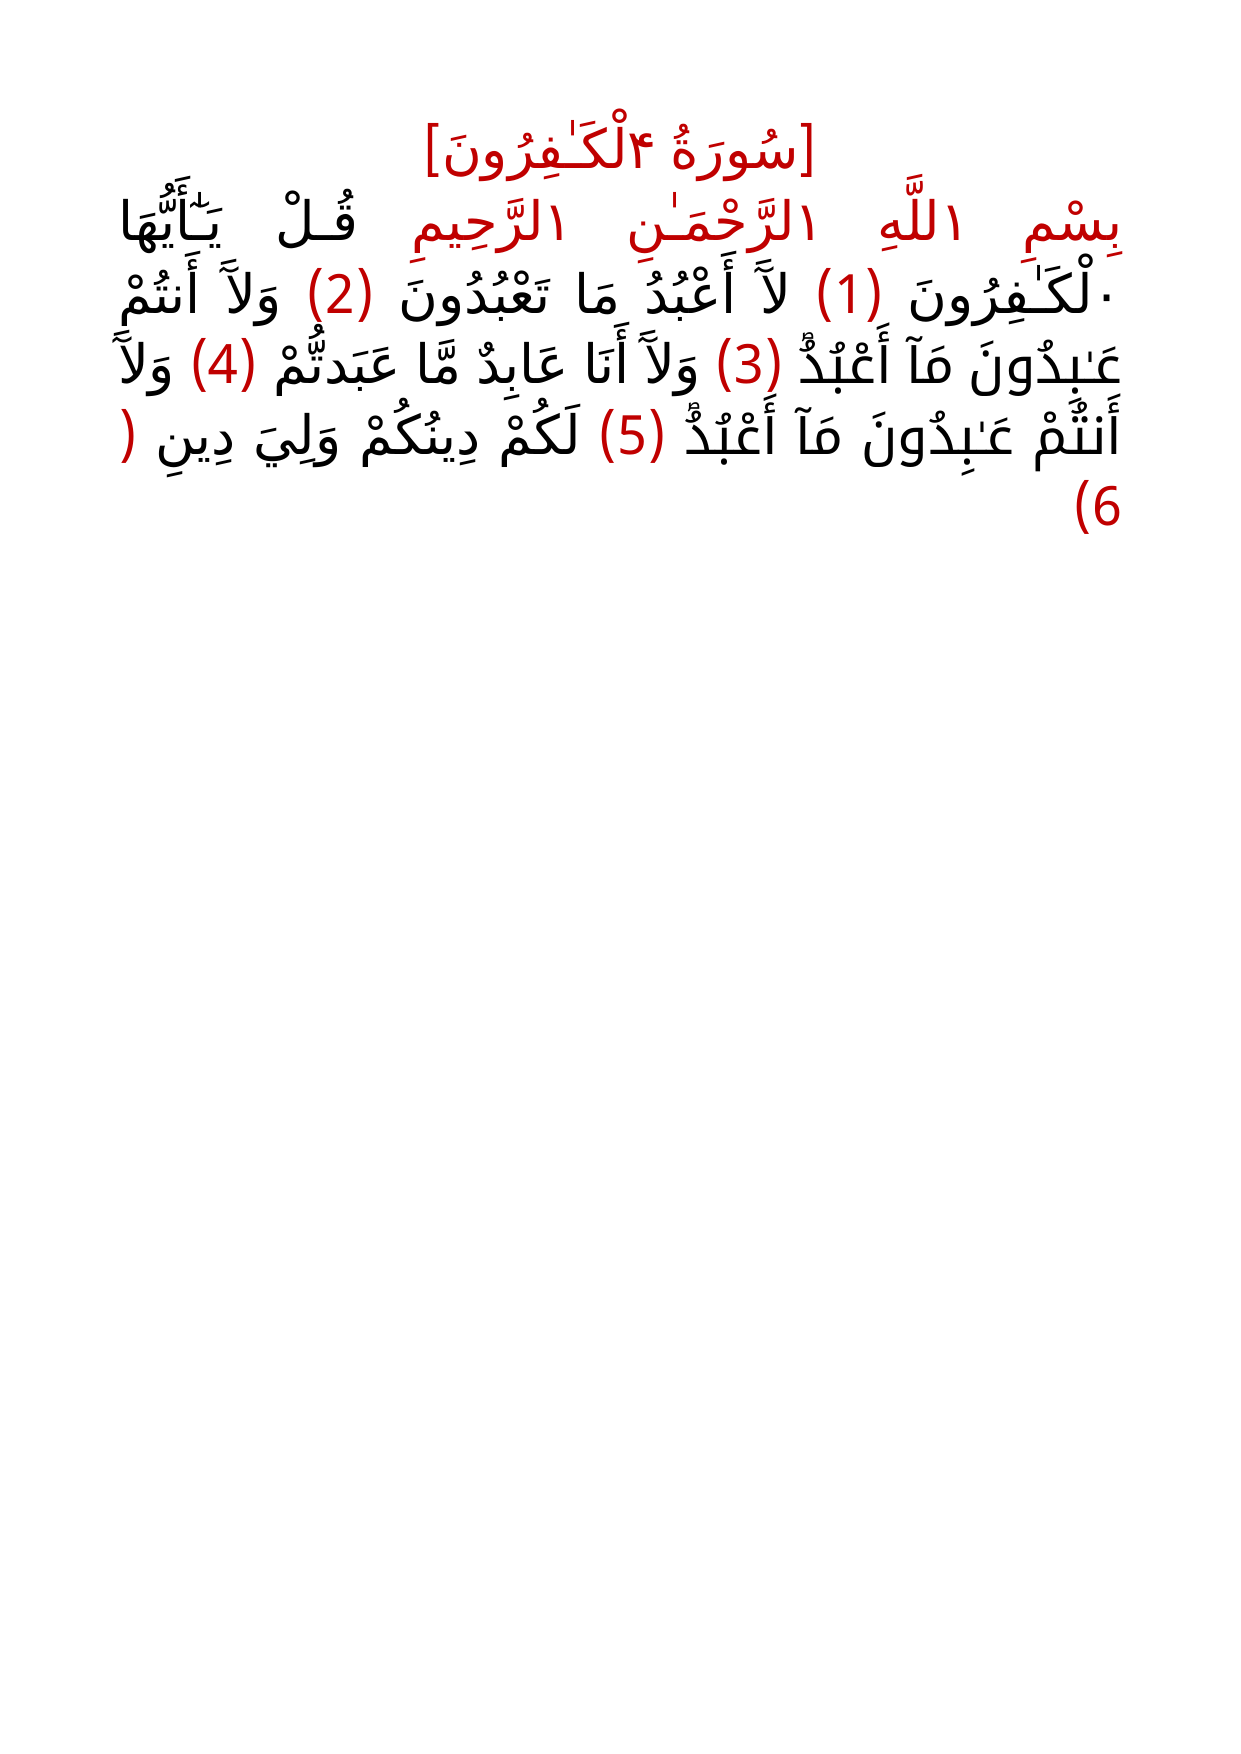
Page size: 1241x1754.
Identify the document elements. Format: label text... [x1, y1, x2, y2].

text بِسْمِ ۱للَّهِ ۱لرَّحْمَـٰنِ ۱لرَّحِيمِ قُـلْ يَـٰٓأَيُّهَا ۰لْكَـٰفِرُونَ (1) لآَ أَعْبُدُ مَا تَعْبُدُونَ (2) وَلآَ أَنتُمْ عَـٰبِدُونَ مَآ أَعْبُدُؐ (3) وَلآَ أَنَا عَابِدٌ مَّا عَبَدتُّمْ (4) وَلآَ أَنتُمْ عَـٰبِدُونَ مَآ أَعْبُدُؐ (5) لَكُمْ دِينُكُمْ وَلِيَ دِينِ (6) [118, 191, 1122, 547]
subtitle [سُورَةُ ۴لْكَـٰفِرُونَ] [118, 118, 1122, 191]
